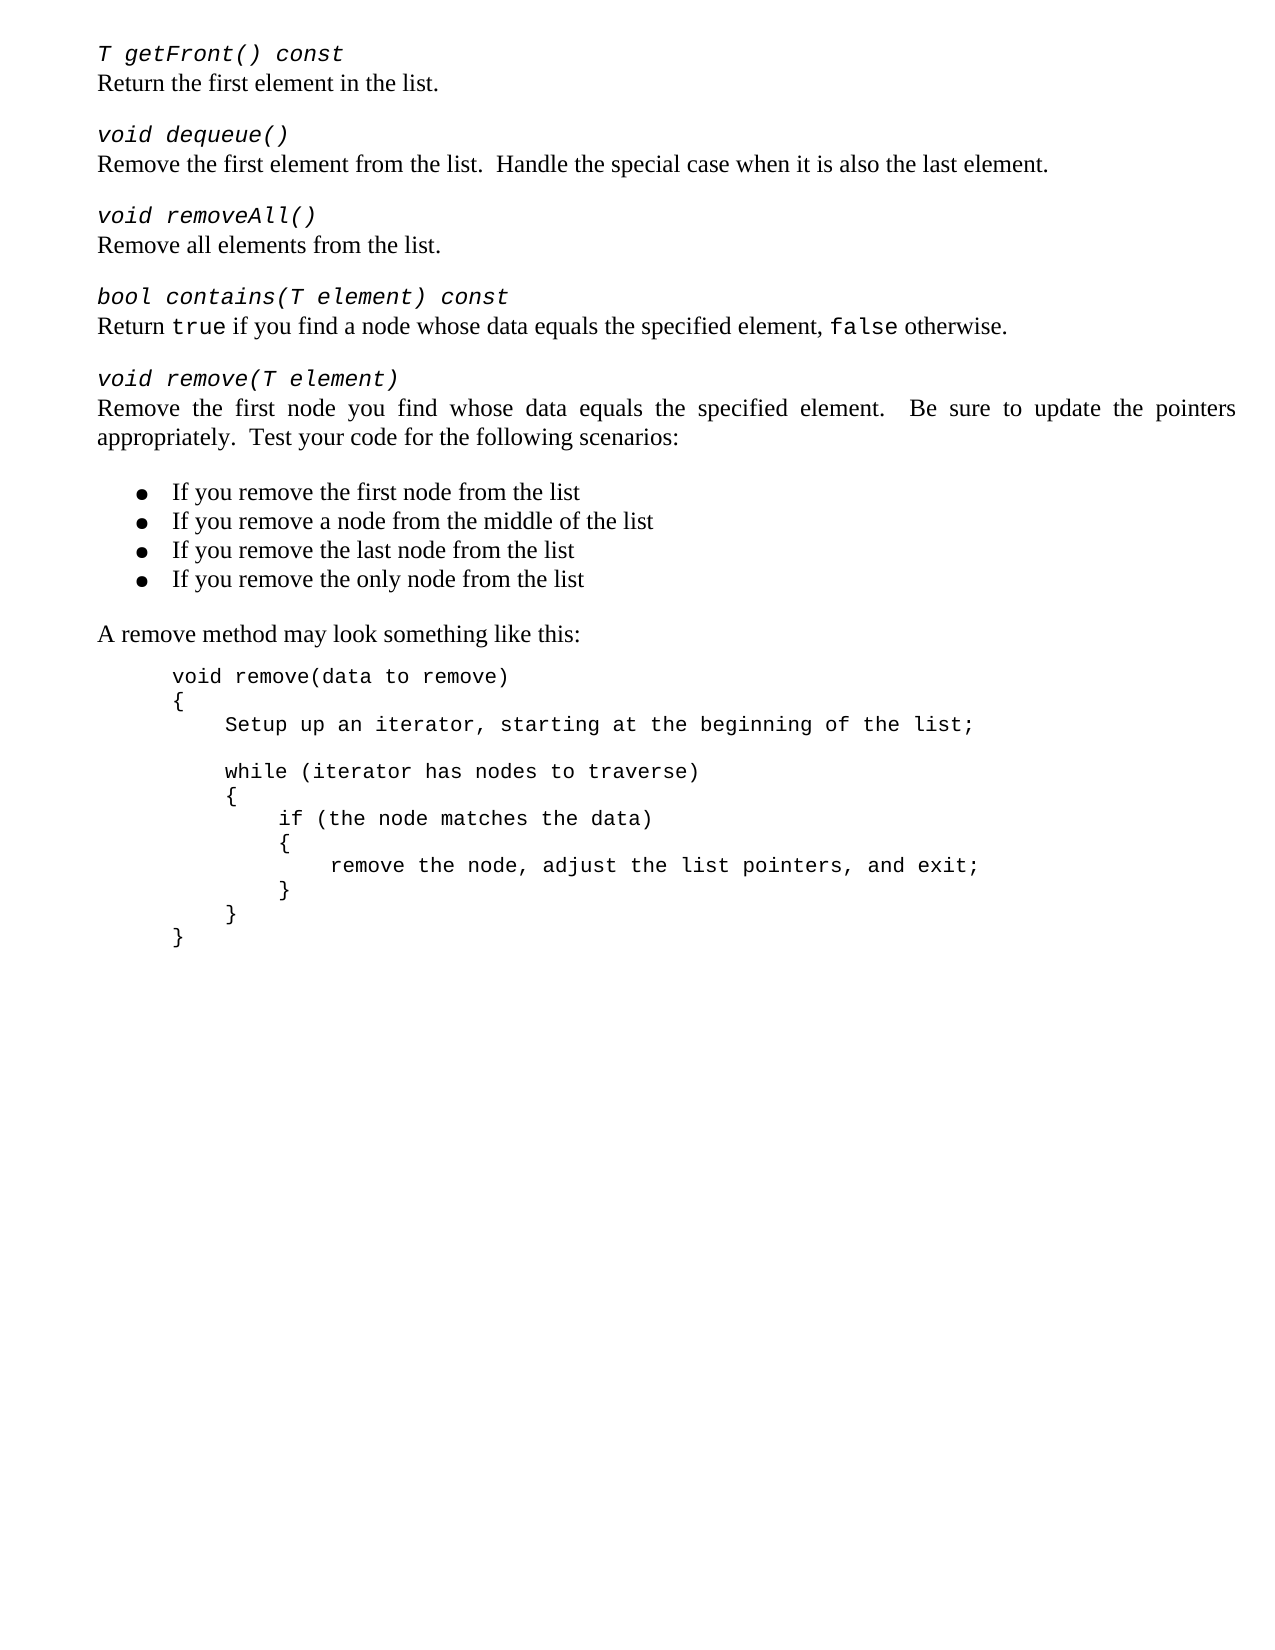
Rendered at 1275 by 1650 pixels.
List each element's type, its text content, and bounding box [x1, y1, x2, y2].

text bool contains(T element) const [97, 285, 1237, 311]
text } [172, 903, 1237, 926]
text { [172, 832, 1237, 856]
text } [172, 926, 1237, 950]
text if (the node matches the data) [172, 808, 1237, 832]
text Return the first element in the list. [97, 68, 1237, 97]
text A remove method may look something like this: [97, 619, 1237, 647]
list If you remove the only node from the list [134, 564, 1237, 592]
text void removeAll() [97, 204, 1237, 230]
list If you remove a node from the middle of the list [134, 506, 1237, 535]
text void remove(data to remove) [172, 666, 1237, 690]
text void remove(T element) [97, 368, 1237, 393]
text Return true if you find a node whose data equals the specified element, false otherwise. [97, 311, 1237, 341]
text Remove the first element from the list. Handle the special case when it is also the last element. [97, 149, 1237, 178]
list If you remove the first node from the list [134, 477, 1237, 506]
list If you remove the last node from the list [134, 535, 1237, 564]
text } [172, 879, 1237, 903]
text { [172, 690, 1237, 714]
text void dequeue() [97, 123, 1237, 149]
text { [172, 784, 1237, 808]
text T getFront() const [97, 42, 1237, 68]
text Remove the first node you find whose data equals the specified element. Be sure to update the pointers appropriately. Test your code for the following scenarios: [97, 393, 1237, 451]
text Setup up an iterator, starting at the beginning of the list; [172, 714, 1237, 737]
text while (iterator has nodes to traverse) [172, 761, 1237, 784]
text Remove all elements from the list. [97, 230, 1237, 259]
text remove the node, adjust the list pointers, and exit; [172, 856, 1237, 879]
